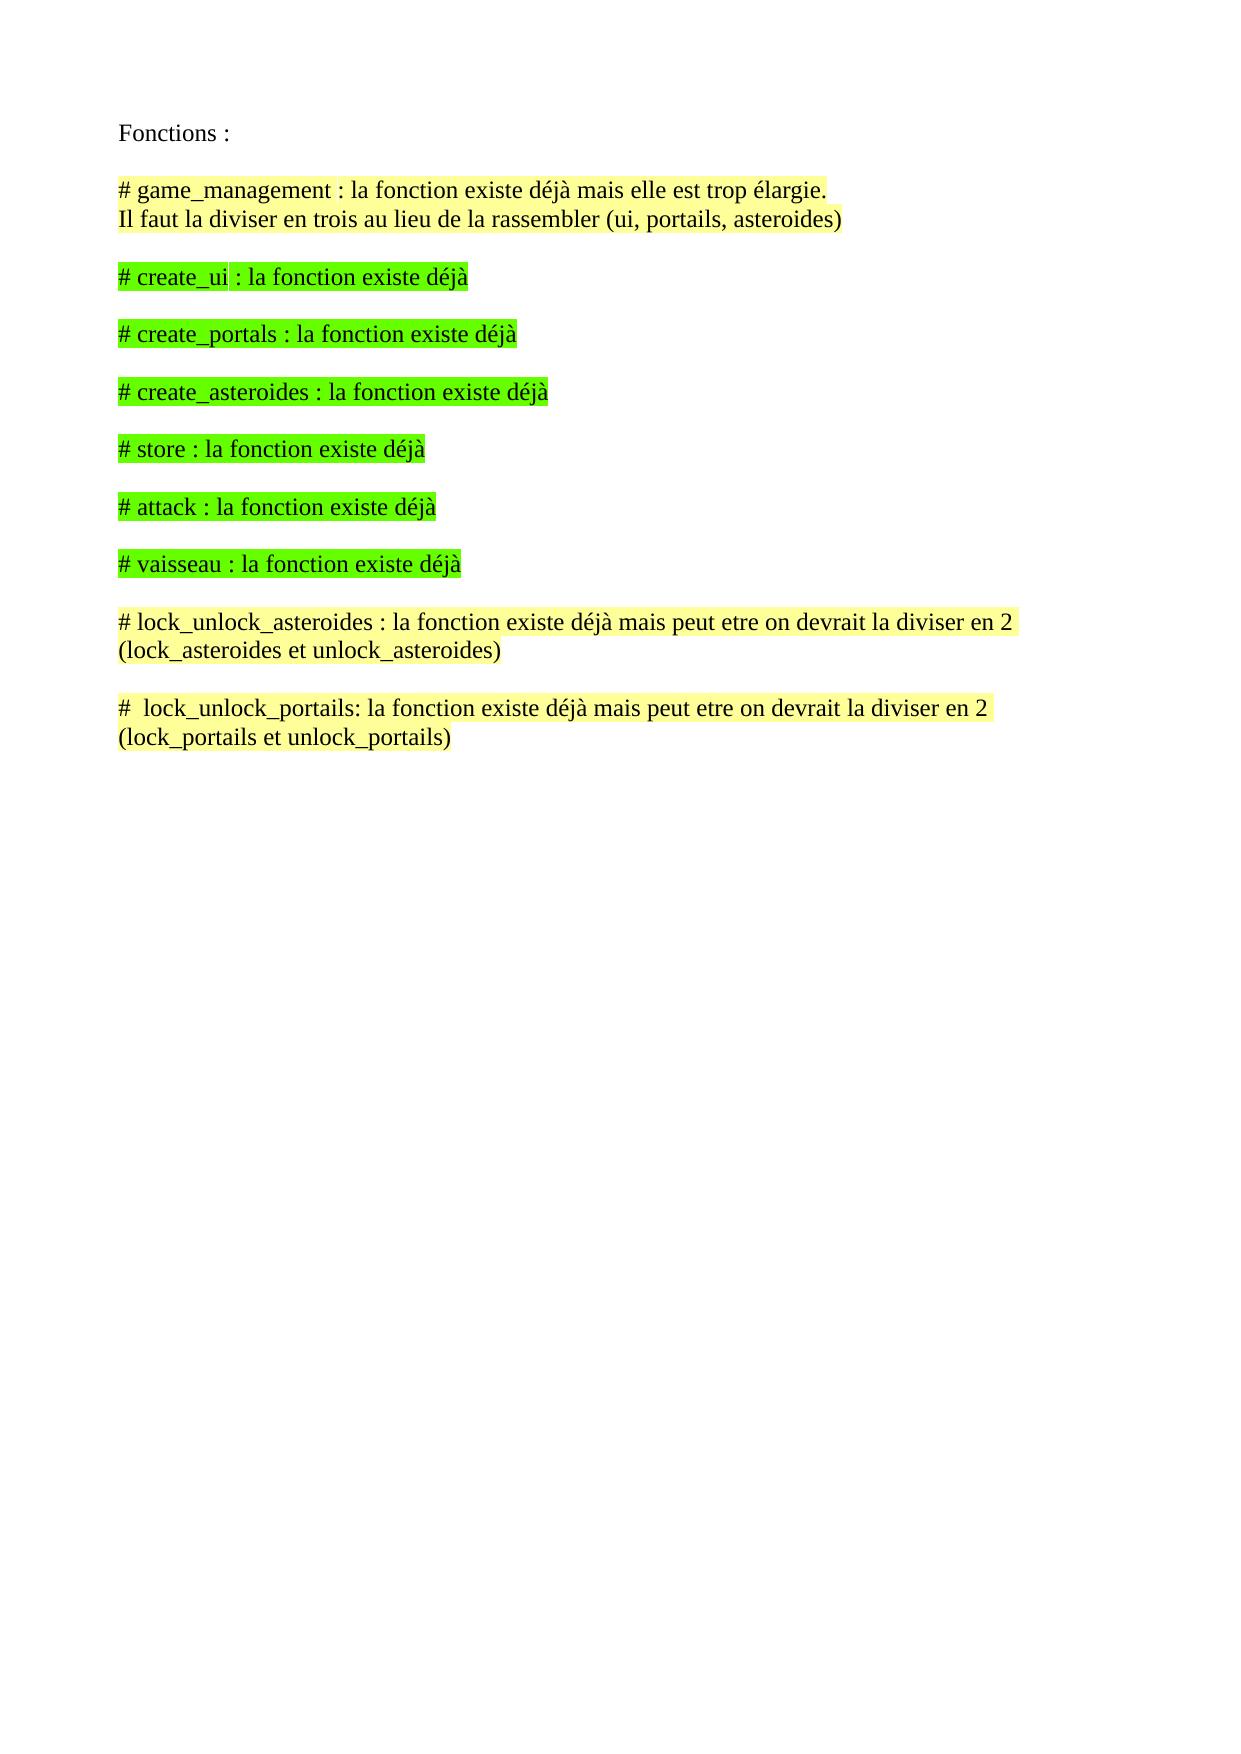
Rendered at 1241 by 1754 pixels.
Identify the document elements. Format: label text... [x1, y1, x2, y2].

text # game_management : la fonction existe déjà mais elle est trop élargie. [118, 176, 1122, 204]
text # store : la fonction existe déjà [118, 434, 1122, 463]
text # create_asteroides : la fonction existe déjà [118, 377, 1122, 406]
text Fonctions : [118, 118, 1122, 147]
text Il faut la diviser en trois au lieu de la rassembler (ui, portails, asteroides) [118, 204, 1122, 233]
text # create_portals : la fonction existe déjà [118, 319, 1122, 348]
text # lock_unlock_portails: la fonction existe déjà mais peut etre on devrait la diviser en 2 (lock_portails et unlock_portails) [118, 693, 1122, 751]
text # vaisseau : la fonction existe déjà [118, 549, 1122, 578]
text # create_ui : la fonction existe déjà [118, 262, 1122, 291]
text # attack : la fonction existe déjà [118, 492, 1122, 521]
text # lock_unlock_asteroides : la fonction existe déjà mais peut etre on devrait la diviser en 2 (lock_asteroides et unlock_asteroides) [118, 607, 1122, 664]
